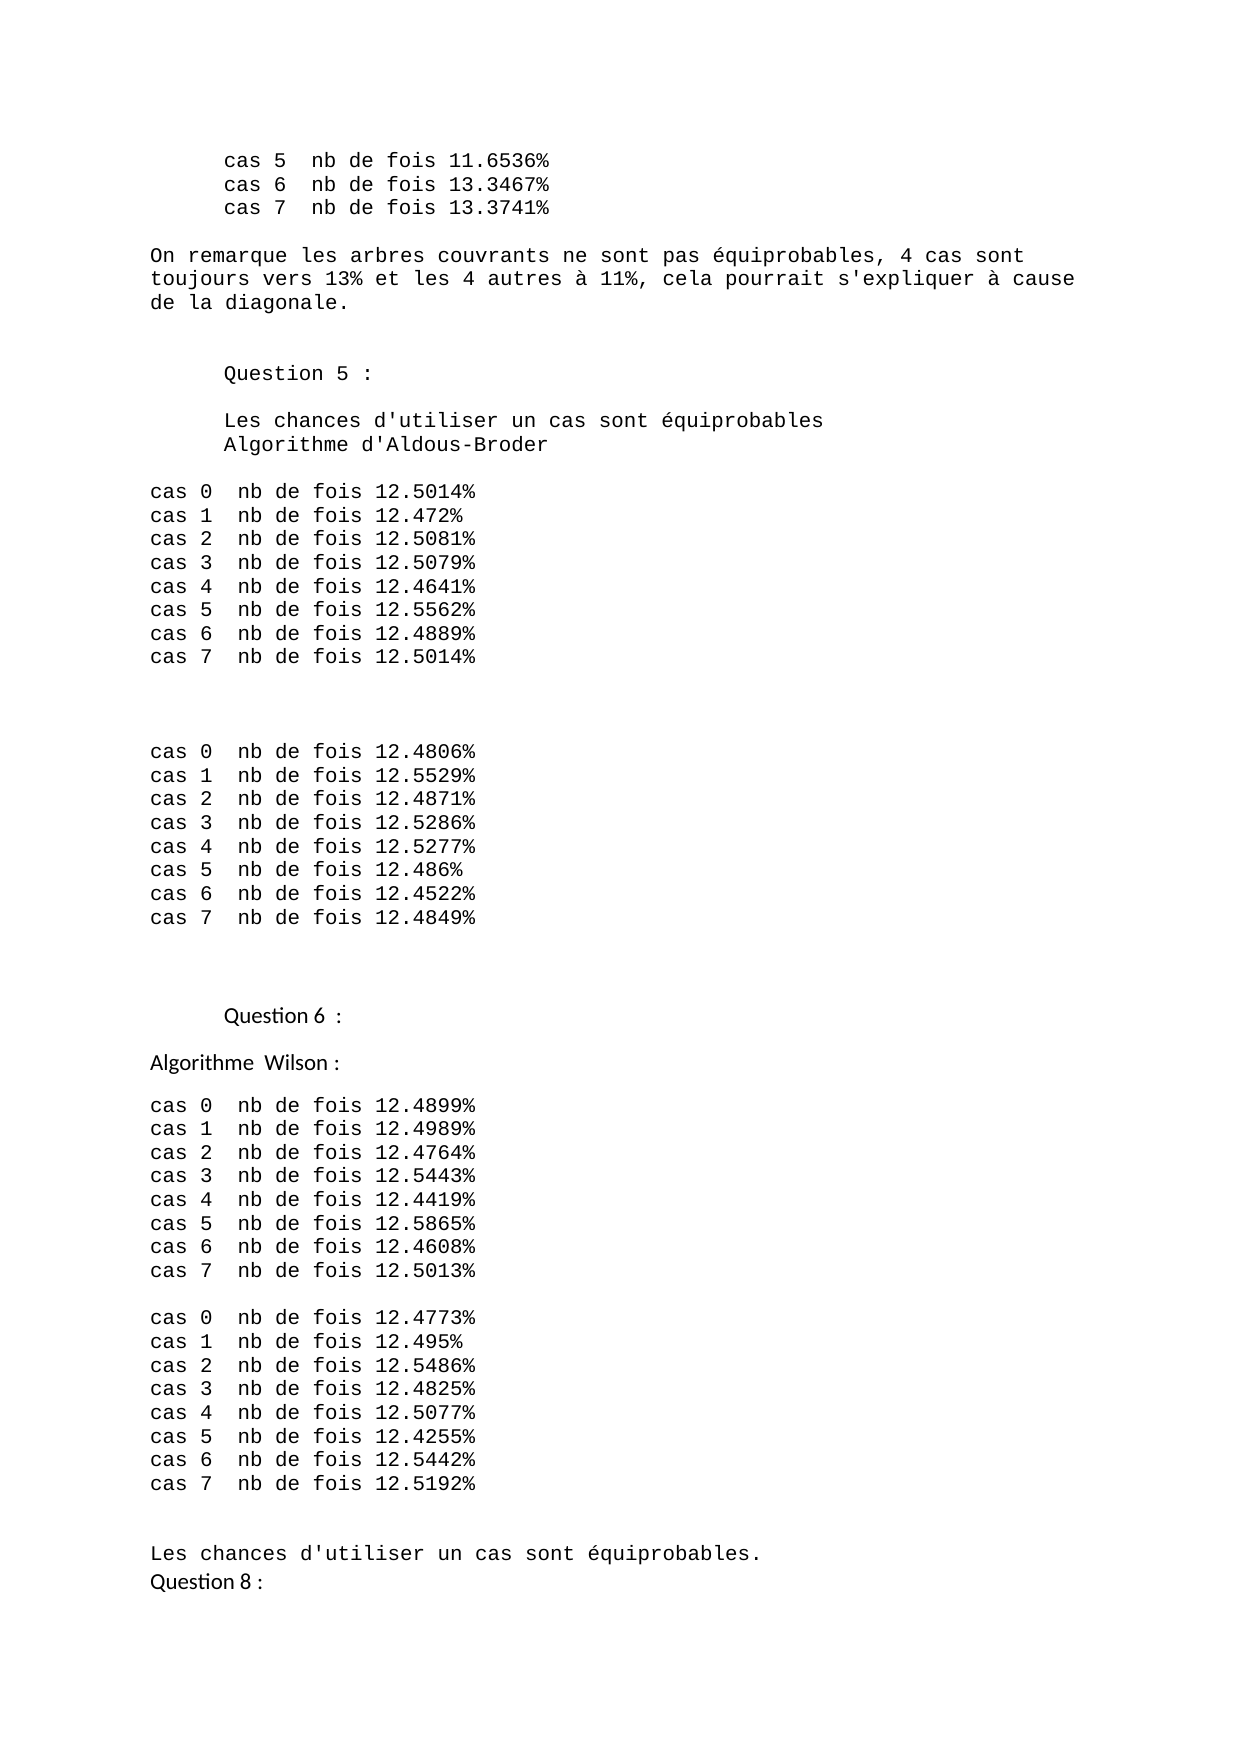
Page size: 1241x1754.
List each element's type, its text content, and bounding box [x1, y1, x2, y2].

text cas 5 nb de fois 12.5562% [150, 599, 1090, 623]
text cas 7 nb de fois 12.5013% [150, 1260, 1090, 1284]
text Question 6 : [150, 1001, 1090, 1029]
text cas 0 nb de fois 12.4773% [150, 1307, 1090, 1331]
text Algorithme d'Aldous-Broder [224, 434, 1090, 457]
text cas 5 nb de fois 12.486% [150, 859, 1090, 883]
text cas 3 nb de fois 12.5079% [150, 552, 1090, 576]
text cas 2 nb de fois 12.5486% [150, 1355, 1090, 1378]
text cas 2 nb de fois 12.5081% [150, 528, 1090, 552]
text cas 6 nb de fois 13.3467% [224, 174, 1090, 197]
text cas 4 nb de fois 12.5277% [150, 836, 1090, 859]
text cas 2 nb de fois 12.4764% [150, 1142, 1090, 1166]
text cas 6 nb de fois 12.5442% [150, 1449, 1090, 1473]
text cas 4 nb de fois 12.4419% [150, 1189, 1090, 1213]
text On remarque les arbres couvrants ne sont pas équiprobables, 4 cas sont toujours vers 13% et les 4 autres à 11%, cela pourrait s'expliquer à cause de la diagonale. [150, 244, 1090, 316]
text Algorithme Wilson : [150, 1048, 1090, 1076]
text Question 5 : [224, 363, 1090, 386]
text cas 5 nb de fois 12.4255% [150, 1426, 1090, 1449]
text cas 7 nb de fois 12.5192% [150, 1473, 1090, 1497]
text cas 1 nb de fois 12.4989% [150, 1118, 1090, 1142]
text cas 6 nb de fois 12.4889% [150, 623, 1090, 647]
text cas 1 nb de fois 12.495% [150, 1331, 1090, 1355]
text cas 7 nb de fois 12.5014% [150, 647, 1090, 670]
text Les chances d'utiliser un cas sont équiprobables [224, 410, 1090, 434]
text cas 4 nb de fois 12.4641% [150, 576, 1090, 599]
text cas 0 nb de fois 12.5014% [150, 481, 1090, 505]
text cas 5 nb de fois 12.5865% [150, 1213, 1090, 1236]
text cas 1 nb de fois 12.472% [150, 505, 1090, 528]
text cas 0 nb de fois 12.4806% [150, 741, 1090, 765]
text cas 6 nb de fois 12.4608% [150, 1236, 1090, 1260]
text cas 3 nb de fois 12.5286% [150, 812, 1090, 836]
text cas 1 nb de fois 12.5529% [150, 765, 1090, 788]
text cas 7 nb de fois 12.4849% [150, 907, 1090, 930]
text cas 3 nb de fois 12.4825% [150, 1378, 1090, 1402]
text cas 7 nb de fois 13.3741% [224, 197, 1090, 221]
text cas 2 nb de fois 12.4871% [150, 788, 1090, 812]
text cas 4 nb de fois 12.5077% [150, 1402, 1090, 1426]
text cas 5 nb de fois 11.6536% [224, 150, 1090, 174]
text cas 6 nb de fois 12.4522% [150, 883, 1090, 907]
text cas 3 nb de fois 12.5443% [150, 1166, 1090, 1189]
text cas 0 nb de fois 12.4899% [150, 1094, 1090, 1118]
text Question 8 : [150, 1567, 1090, 1595]
text Les chances d'utiliser un cas sont équiprobables. [150, 1543, 1090, 1567]
